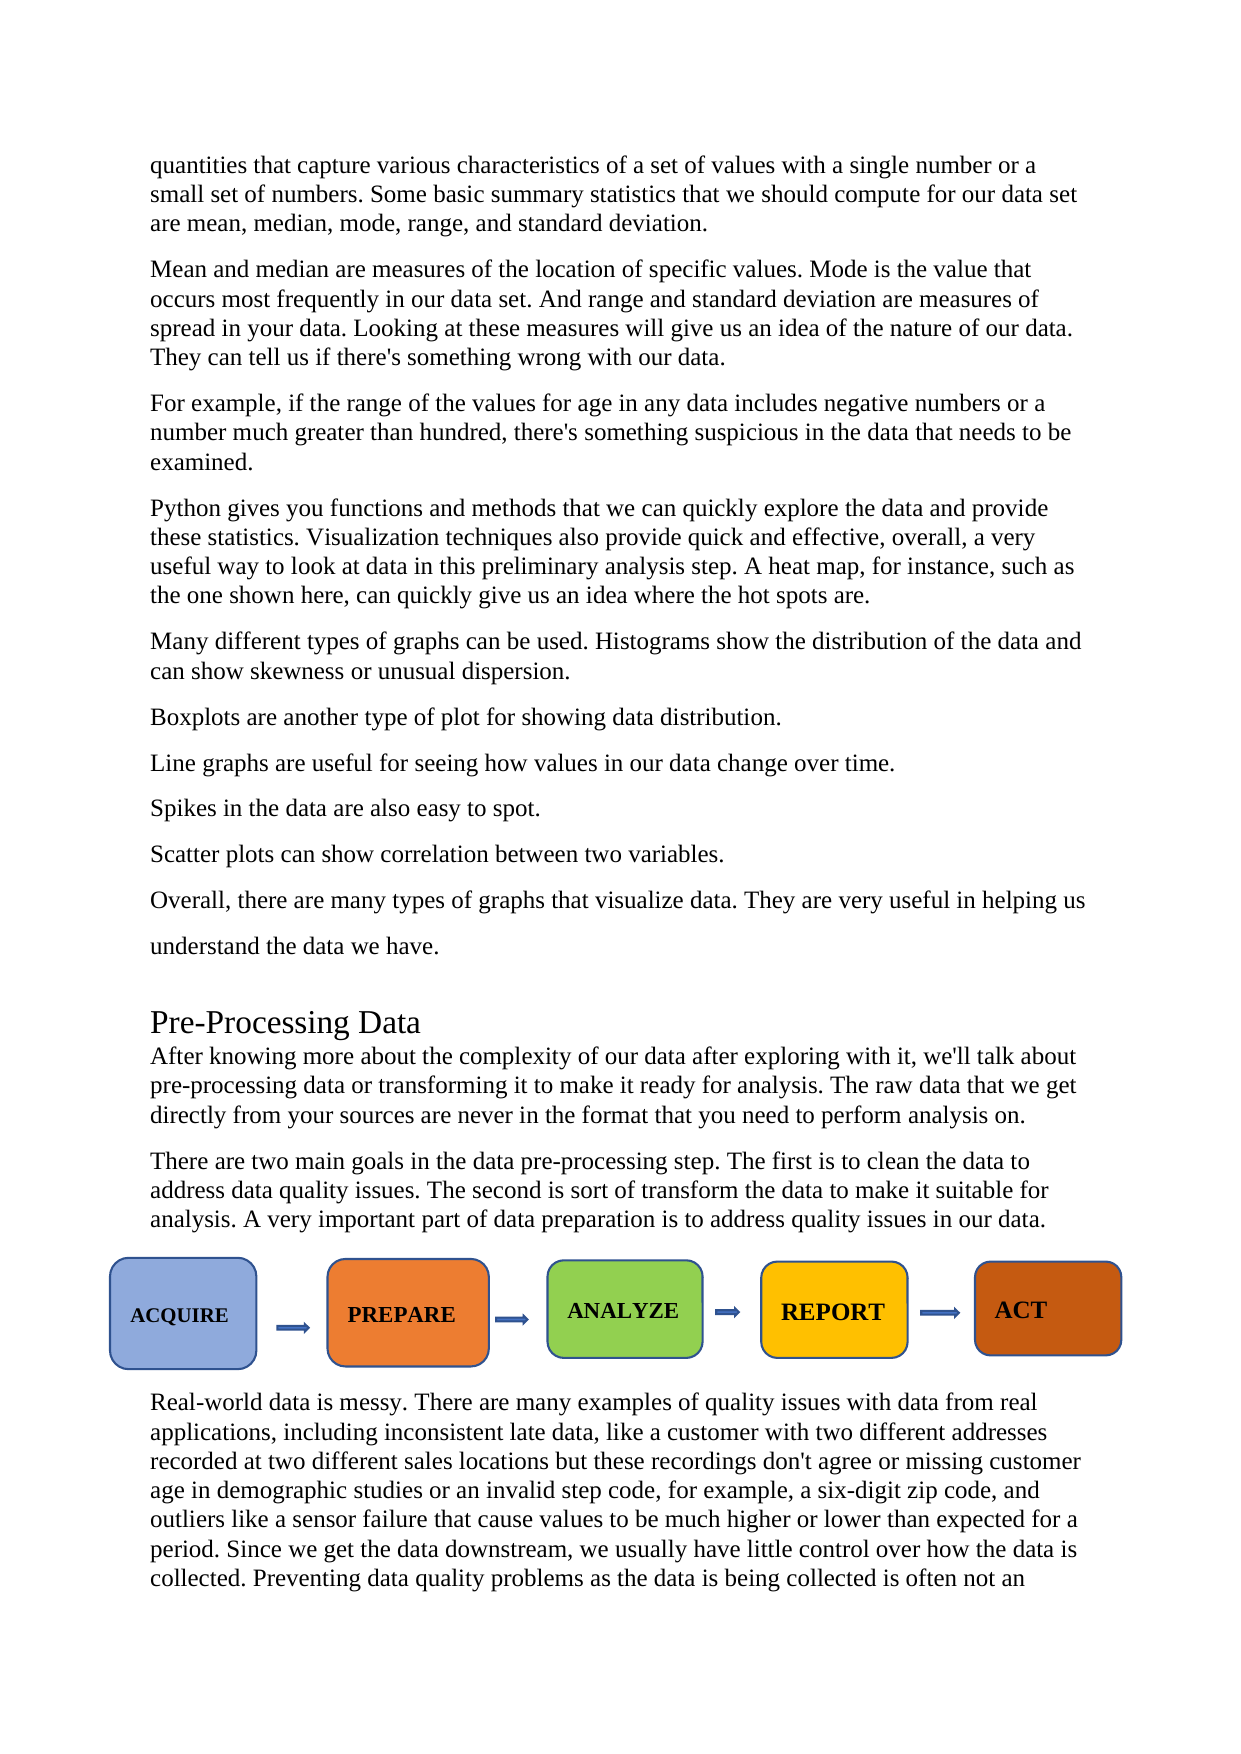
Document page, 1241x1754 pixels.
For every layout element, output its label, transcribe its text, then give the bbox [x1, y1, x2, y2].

text Line graphs are useful for seeing how values in our data change over time. [150, 748, 1090, 776]
text Python gives you functions and methods that we can quickly explore the data and provide these statistics. Visualization techniques also provide quick and effective, overall, a very useful way to look at data in this preliminary analysis step. A heat map, for instance, such as the one shown here, can quickly give us an idea where the hot spots are. [150, 493, 1090, 609]
text Mean and median are measures of the location of specific values. Mode is the value that occurs most frequently in our data set. And range and standard deviation are measures of spread in your data. Looking at these measures will give us an idea of the nature of our data. They can tell us if there's something wrong with our data. [150, 254, 1090, 371]
text Spikes in the data are also easy to spot. [150, 793, 1090, 822]
text There are two main goals in the data pre-processing step. The first is to clean the data to address data quality issues. The second is sort of transform the data to make it suitable for analysis. A very important part of data preparation is to address quality issues in our data. [150, 1146, 1090, 1233]
text quantities that capture various characteristics of a set of values with a single number or a small set of numbers. Some basic summary statistics that we should compute for our data set are mean, median, mode, range, and standard deviation. [150, 150, 1090, 237]
text After knowing more about the complexity of our data after exploring with it, we'll talk about pre-processing data or transforming it to make it ready for analysis. The raw data that we get directly from your sources are never in the format that you need to perform analysis on. [150, 1041, 1090, 1129]
text Overall, there are many types of graphs that visualize data. They are very useful in helping us [150, 885, 1090, 914]
text Boxplots are another type of plot for showing data distribution. [150, 702, 1090, 730]
text Scatter plots can show correlation between two variables. [150, 839, 1090, 868]
text For example, if the range of the values for age in any data includes negative numbers or a number much greater than hundred, there's something suspicious in the data that needs to be examined. [150, 388, 1090, 476]
subtitle Pre-Processing Data [150, 1002, 1090, 1041]
text Many different types of graphs can be used. Histograms show the distribution of the data and can show skewness or unusual dispersion. [150, 626, 1090, 684]
text understand the data we have. [150, 931, 1090, 960]
text Real-world data is messy. There are many examples of quality issues with data from real applications, including inconsistent late data, like a customer with two different addresses recorded at two different sales locations but these recordings don't agree or missing customer age in demographic studies or an invalid step code, for example, a six-digit zip code, and outliers like a sensor failure that cause values to be much higher or lower than expected for a period. Since we get the data downstream, we usually have little control over how the data is collected. Preventing data quality problems as the data is being collected is often not an [150, 1387, 1090, 1592]
